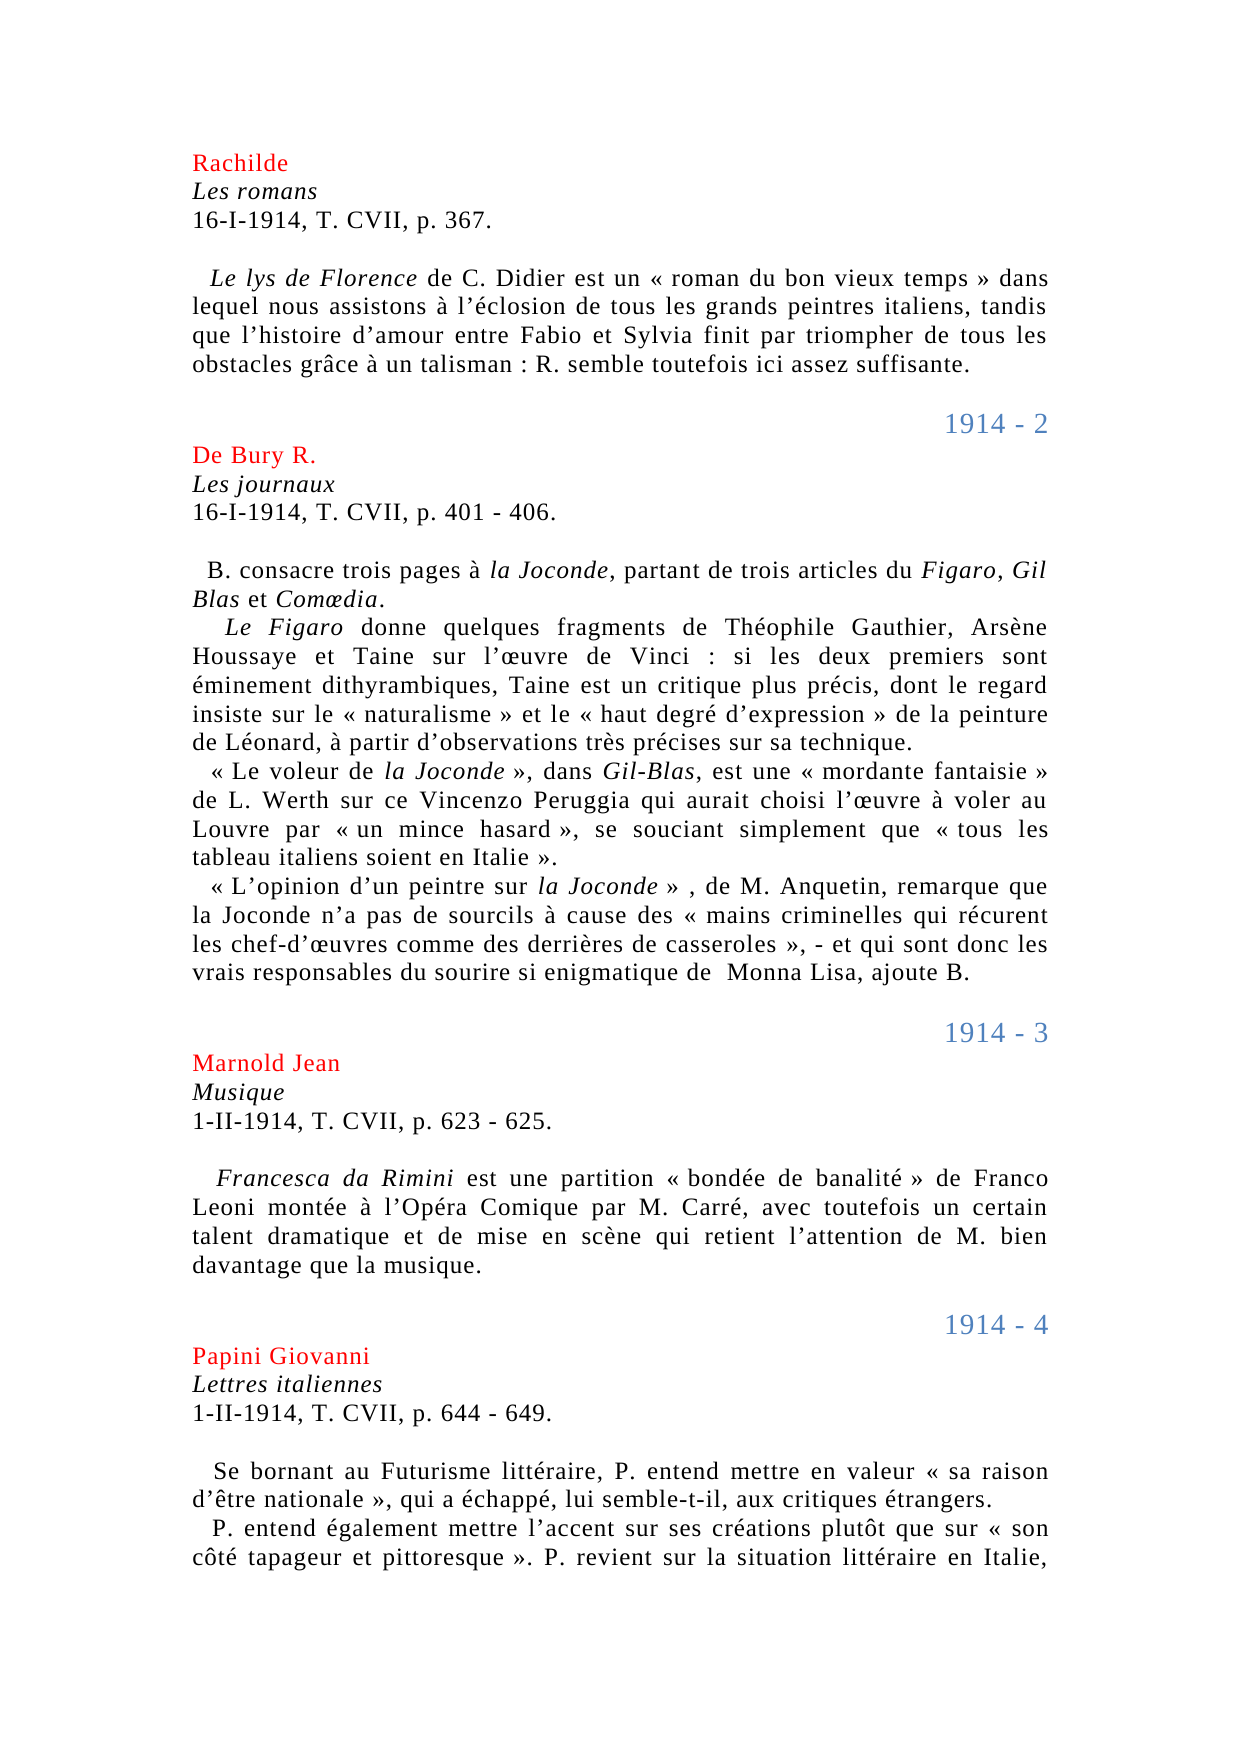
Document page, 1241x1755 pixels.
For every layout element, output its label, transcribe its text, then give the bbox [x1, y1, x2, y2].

text 16-I-1914, T. CVII, p. 367. [192, 205, 1048, 234]
text De Bury R. [192, 440, 1048, 469]
text Francesca da Rimini est une partition « bondée de banalité » de Franco Leoni montée à l’Opéra Comique par M. Carré, avec toutefois un certain talent dramatique et de mise en scène qui retient l’attention de M. bien davantage que la musique. [192, 1163, 1048, 1278]
text 1-II-1914, T. CVII, p. 644 - 649. [192, 1398, 1048, 1427]
subtitle 1914 - 2 [192, 406, 1048, 440]
text Se bornant au Futurisme littéraire, P. entend mettre en valeur « sa raison d’être nationale », qui a échappé, lui semble-t-il, aux critiques étrangers. [192, 1456, 1048, 1513]
subtitle 1914 - 4 [192, 1307, 1048, 1341]
subtitle 1914 - 3 [192, 1015, 1048, 1048]
text Musique [192, 1077, 1048, 1106]
text Les journaux [192, 469, 1048, 497]
text Lettres italiennes [192, 1369, 1048, 1398]
text P. entend également mettre l’accent sur ses créations plutôt que sur « son côté tapageur et pittoresque ». P. revient sur la situation littéraire en Italie, [192, 1513, 1048, 1571]
text B. consacre trois pages à la Joconde, partant de trois articles du Figaro, Gil Blas et Comœdia. [192, 555, 1048, 612]
text Le Figaro donne quelques fragments de Théophile Gauthier, Arsène Houssaye et Taine sur l’œuvre de Vinci : si les deux premiers sont éminement dithyrambiques, Taine est un critique plus précis, dont le regard insiste sur le « naturalisme » et le « haut degré d’expression » de la peinture de Léonard, à partir d’observations très précises sur sa technique. [192, 612, 1048, 756]
text 16-I-1914, T. CVII, p. 401 - 406. [192, 497, 1048, 526]
text Le lys de Florence de C. Didier est un « roman du bon vieux temps » dans lequel nous assistons à l’éclosion de tous les grands peintres italiens, tandis que l’histoire d’amour entre Fabio et Sylvia finit par triompher de tous les obstacles grâce à un talisman : R. semble toutefois ici assez suffisante. [192, 263, 1048, 378]
text « Le voleur de la Joconde », dans Gil-Blas, est une « mordante fantaisie » de L. Werth sur ce Vincenzo Peruggia qui aurait choisi l’œuvre à voler au Louvre par « un mince hasard », se souciant simplement que « tous les tableau italiens soient en Italie ». [192, 756, 1048, 871]
text Papini Giovanni [192, 1341, 1048, 1369]
text Marnold Jean [192, 1048, 1048, 1077]
text « L’opinion d’un peintre sur la Joconde » , de M. Anquetin, remarque que la Joconde n’a pas de sourcils à cause des « mains criminelles qui récurent les chef-d’œuvres comme des derrières de casseroles », - et qui sont donc les vrais responsables du sourire si enigmatique de Monna Lisa, ajoute B. [192, 871, 1048, 986]
text 1-II-1914, T. CVII, p. 623 - 625. [192, 1106, 1048, 1135]
text Les romans [192, 176, 1048, 205]
text Rachilde [192, 148, 1048, 176]
